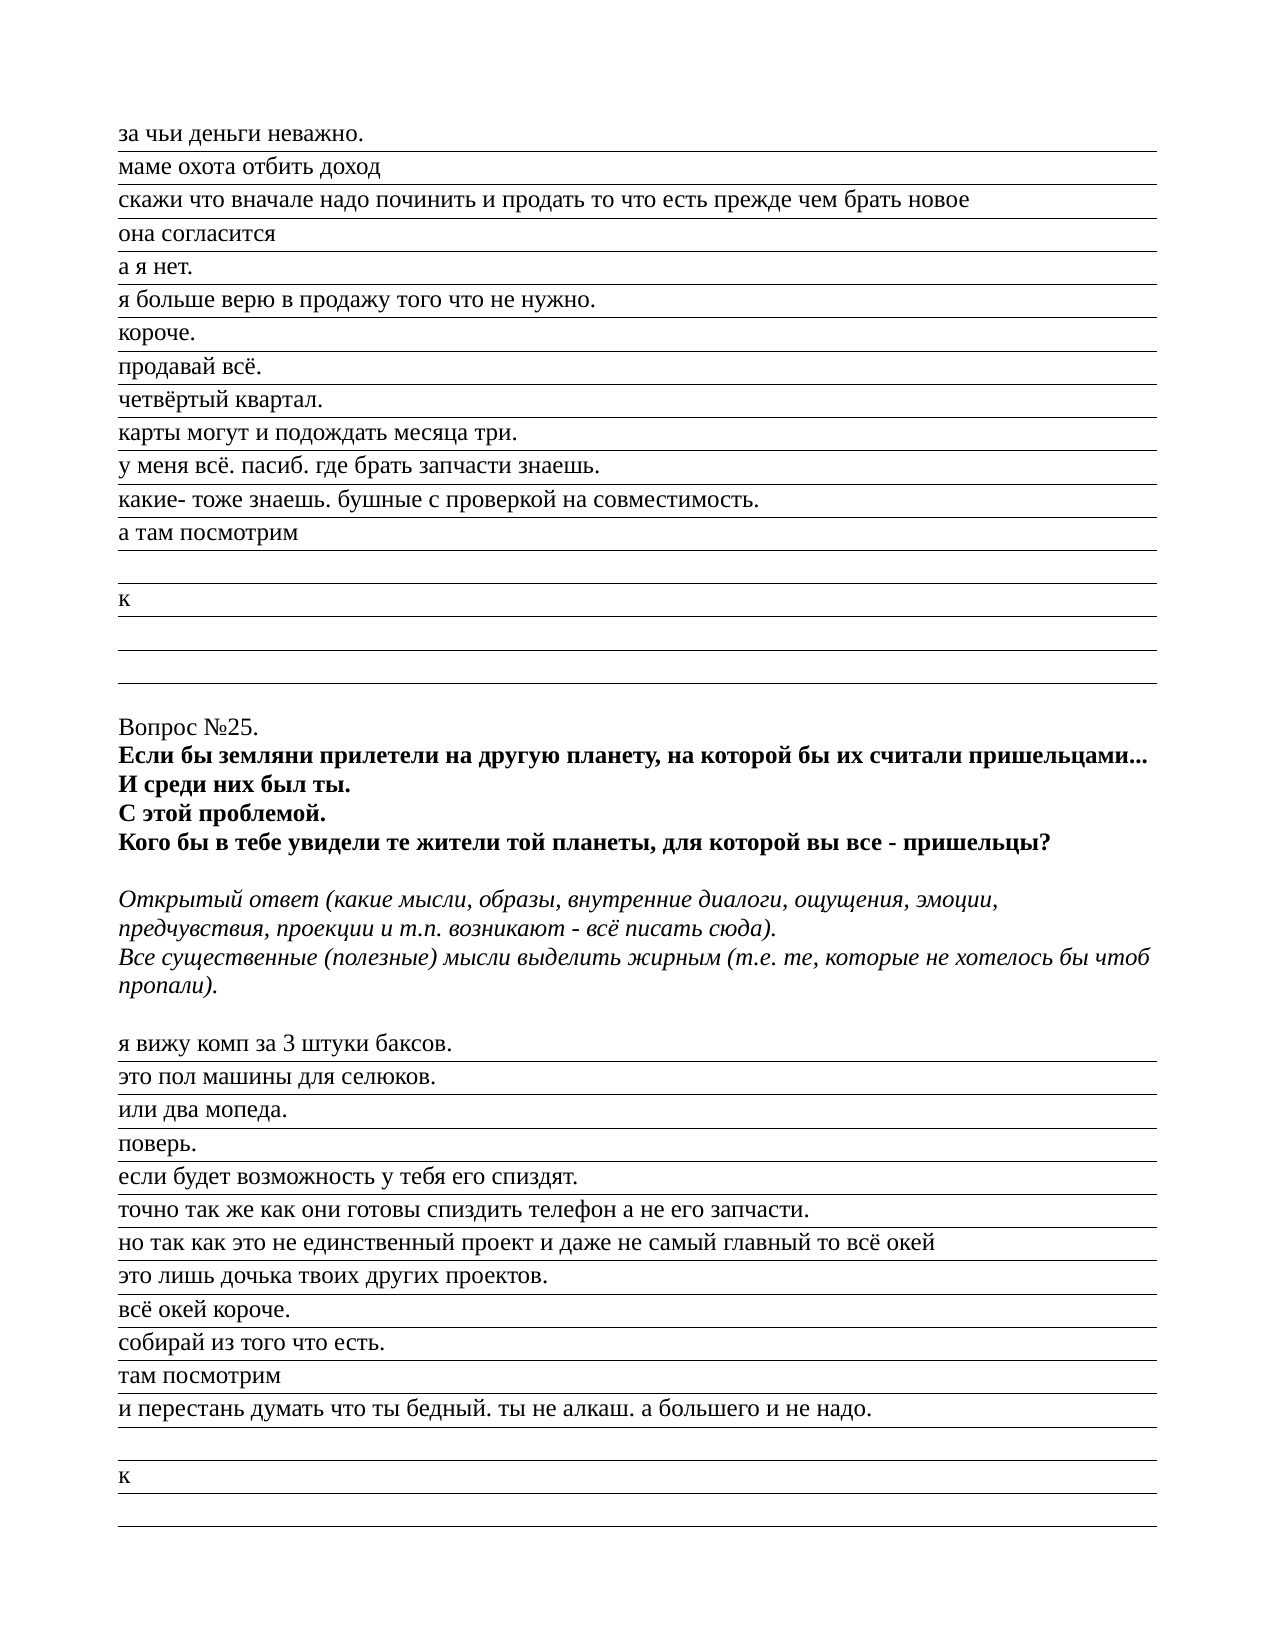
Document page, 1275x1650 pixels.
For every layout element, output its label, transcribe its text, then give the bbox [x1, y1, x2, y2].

text за чьи деньги неважно. [118, 118, 1157, 151]
text короче. [118, 318, 1157, 351]
text там посмотрим [118, 1361, 1157, 1393]
text и перестань думать что ты бедный. ты не алкаш. а большего и не надо. [118, 1394, 1157, 1427]
text я вижу комп за 3 штуки баксов. [118, 1028, 1157, 1061]
text я больше верю в продажу того что не нужно. [118, 285, 1157, 317]
text Кого бы в тебе увидели те жители той планеты, для которой вы все - пришельцы? [118, 827, 1157, 856]
text это лишь дочька твоих других проектов. [118, 1261, 1157, 1294]
text к [118, 584, 1157, 616]
text если будет возможность у тебя его спиздят. [118, 1162, 1157, 1194]
text а я нет. [118, 252, 1157, 284]
text к [118, 1461, 1157, 1493]
text какие- тоже знаешь. бушные с проверкой на совместимость. [118, 485, 1157, 517]
text продавай всё. [118, 352, 1157, 384]
text С этой проблемой. [118, 798, 1157, 827]
text собирай из того что есть. [118, 1328, 1157, 1360]
text карты могут и подождать месяца три. [118, 418, 1157, 450]
text но так как это не единственный проект и даже не самый главный то всё окей [118, 1228, 1157, 1260]
text точно так же как они готовы спиздить телефон а не его запчасти. [118, 1195, 1157, 1227]
text всё окей короче. [118, 1295, 1157, 1327]
text И среди них был ты. [118, 769, 1157, 798]
text или два мопеда. [118, 1095, 1157, 1128]
text маме охота отбить доход [118, 152, 1157, 184]
text Открытый ответ (какие мысли, образы, внутренние диалоги, ощущения, эмоции, предчувствия, проекции и т.п. возникают - всё писать сюда). [118, 884, 1157, 942]
text это пол машины для селюков. [118, 1062, 1157, 1094]
text поверь. [118, 1129, 1157, 1161]
text Все существенные (полезные) мысли выделить жирным (т.е. те, которые не хотелось бы чтоб пропали). [118, 942, 1157, 999]
text четвёртый квартал. [118, 385, 1157, 417]
text Если бы земляни прилетели на другую планету, на которой бы их считали пришельцами... [118, 741, 1157, 769]
text а там посмотрим [118, 518, 1157, 550]
text она согласится [118, 219, 1157, 251]
text скажи что вначале надо починить и продать то что есть прежде чем брать новое [118, 185, 1157, 218]
text Вопрос №25. [118, 712, 1157, 741]
text у меня всё. пасиб. где брать запчасти знаешь. [118, 451, 1157, 484]
